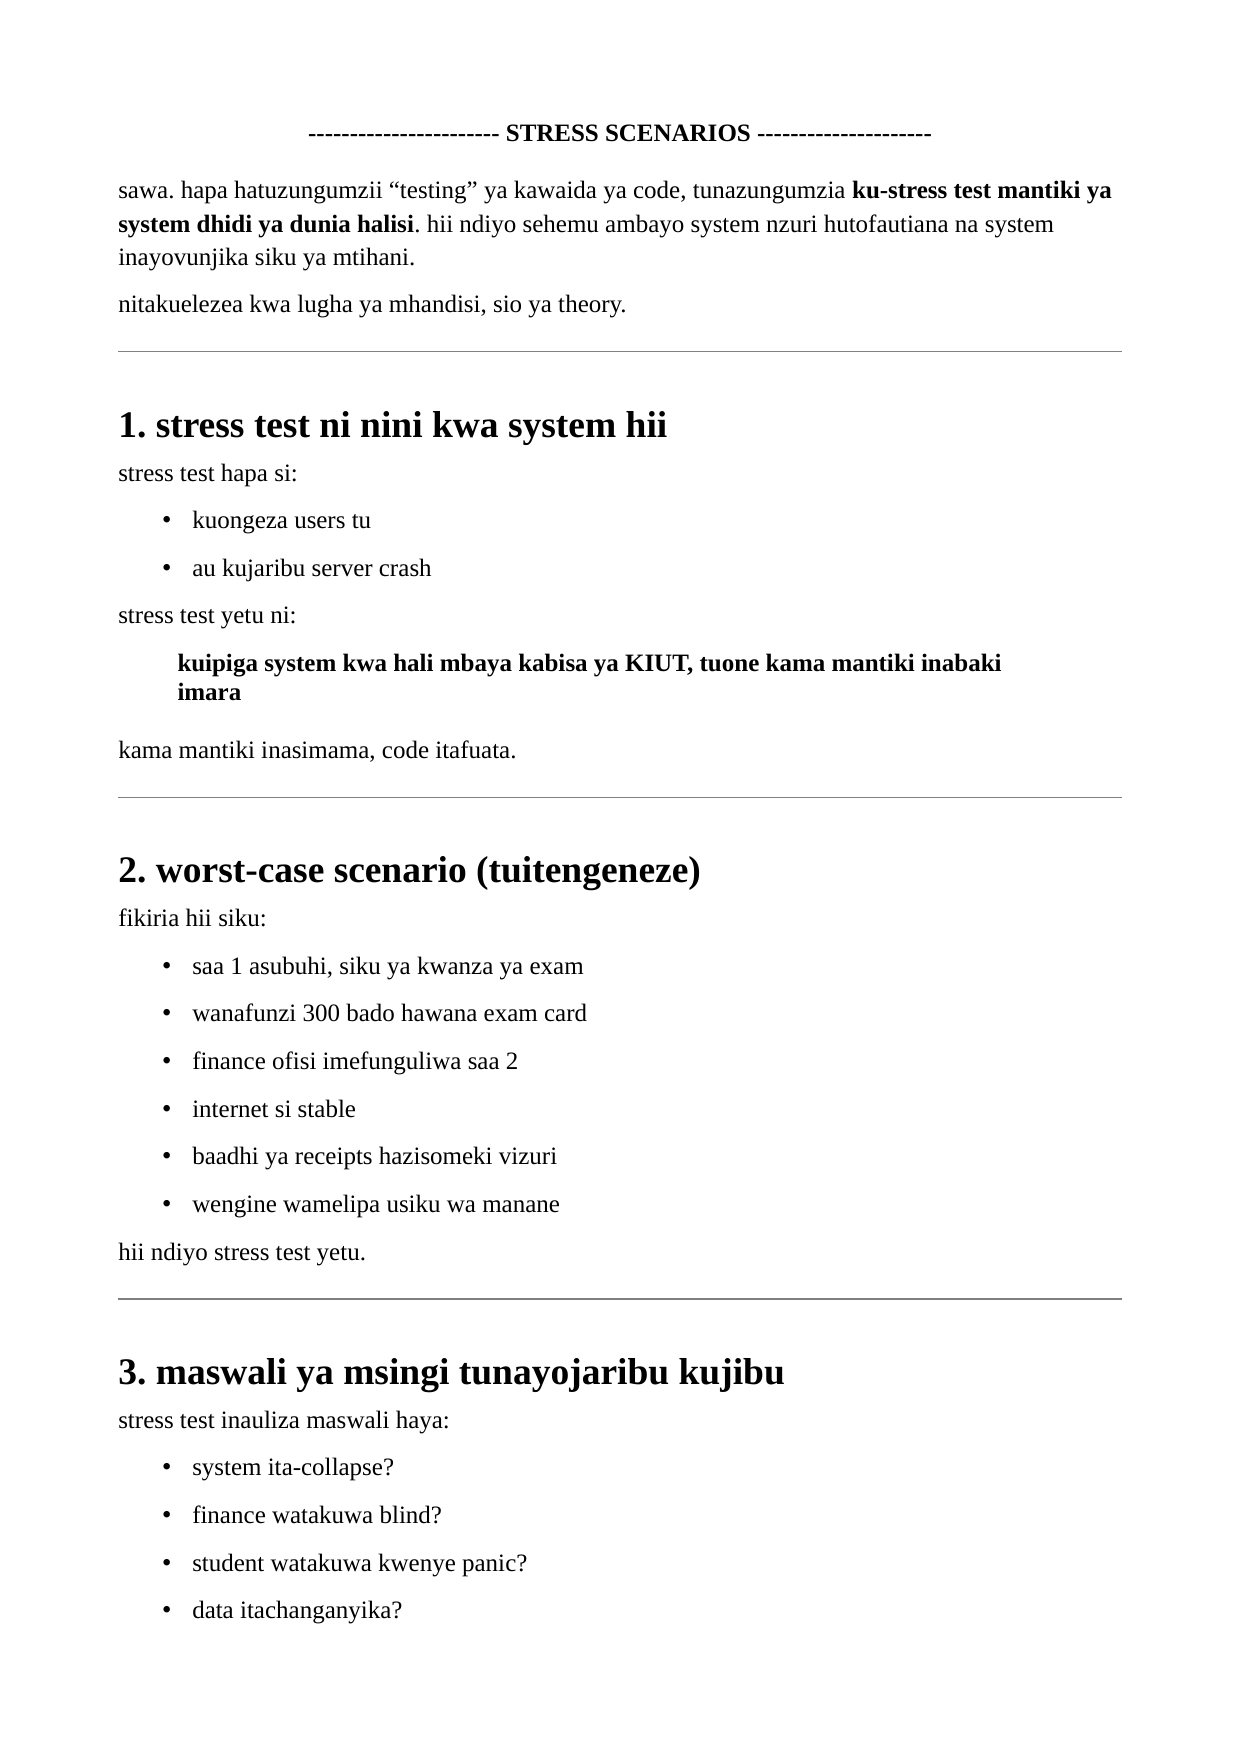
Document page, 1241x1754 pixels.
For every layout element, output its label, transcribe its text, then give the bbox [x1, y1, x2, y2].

text stress test inauliza maswali haya: [118, 1405, 1122, 1434]
list finance ofisi imefunguliwa saa 2 [162, 1046, 1122, 1075]
text hii ndiyo stress test yetu. [118, 1237, 1122, 1265]
list wengine wamelipa usiku wa manane [162, 1189, 1122, 1218]
text stress test yetu ni: [118, 600, 1122, 629]
subtitle 3. maswali ya msingi tunayojaribu kujibu [118, 1349, 1122, 1392]
list au kujaribu server crash [162, 553, 1122, 582]
list data itachanganyika? [162, 1595, 1122, 1624]
list internet si stable [162, 1094, 1122, 1122]
text ----------------------- STRESS SCENARIOS --------------------- [118, 118, 1122, 147]
list saa 1 asubuhi, siku ya kwanza ya exam [162, 951, 1122, 980]
text fikiria hii siku: [118, 903, 1122, 932]
text nitakuelezea kwa lugha ya mhandisi, sio ya theory. [118, 289, 1122, 318]
subtitle 2. worst-case scenario (tuitengeneze) [118, 848, 1122, 891]
text sawa. hapa hatuzungumzii “testing” ya kawaida ya code, tunazungumzia ku-stress test mantiki ya system dhidi ya dunia halisi. hii ndiyo sehemu ambayo system nzuri hutofautiana na system inayovunjika siku ya mtihani. [118, 176, 1122, 270]
text kuipiga system kwa hali mbaya kabisa ya KIUT, tuone kama mantiki inabaki imara [177, 648, 1063, 706]
list kuongeza users tu [162, 505, 1122, 534]
list student watakuwa kwenye panic? [162, 1548, 1122, 1576]
text kama mantiki inasimama, code itafuata. [118, 735, 1122, 764]
list system ita-collapse? [162, 1452, 1122, 1481]
list wanafunzi 300 bado hawana exam card [162, 998, 1122, 1027]
text stress test hapa si: [118, 458, 1122, 486]
list baadhi ya receipts hazisomeki vizuri [162, 1141, 1122, 1170]
list finance watakuwa blind? [162, 1500, 1122, 1529]
subtitle 1. stress test ni nini kwa system hii [118, 402, 1122, 445]
